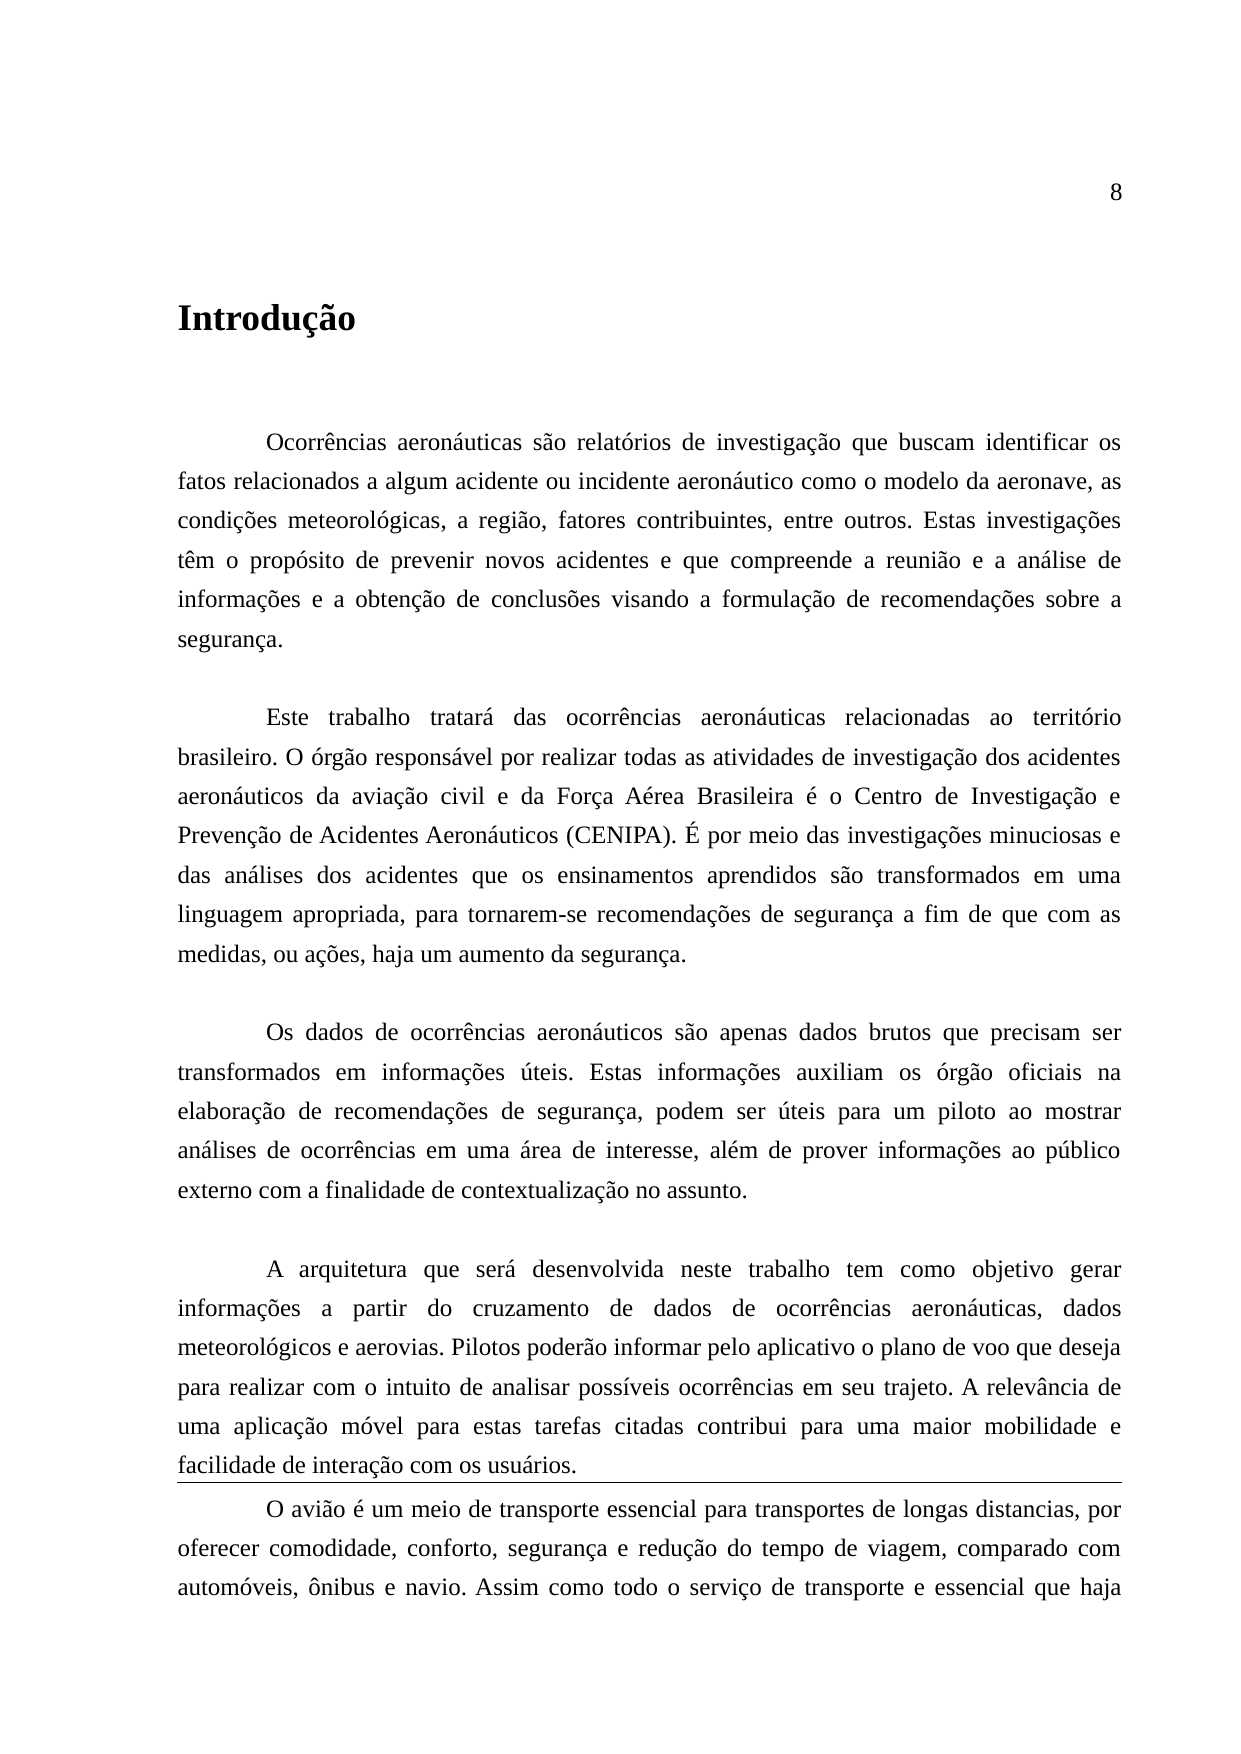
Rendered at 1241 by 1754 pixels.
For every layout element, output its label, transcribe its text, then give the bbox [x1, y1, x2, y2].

text Este trabalho tratará das ocorrências aeronáuticas relacionadas ao território brasileiro. O órgão responsável por realizar todas as atividades de investigação dos acidentes aeronáuticos da aviação civil e da Força Aérea Brasileira é o Centro de Investigação e Prevenção de Acidentes Aeronáuticos (CENIPA). É por meio das investigações minuciosas e das análises dos acidentes que os ensinamentos aprendidos são transformados em uma linguagem apropriada, para tornarem-se recomendações de segurança a fim de que com as medidas, ou ações, haja um aumento da segurança. [177, 702, 1122, 967]
text A arquitetura que será desenvolvida neste trabalho tem como objetivo gerar informações a partir do cruzamento de dados de ocorrências aeronáuticas, dados meteorológicos e aerovias. Pilotos poderão informar pelo aplicativo o plano de voo que deseja para realizar com o intuito de analisar possíveis ocorrências em seu trajeto. A relevância de uma aplicação móvel para estas tarefas citadas contribui para uma maior mobilidade e facilidade de interação com os usuários. [177, 1254, 1122, 1482]
text Os dados de ocorrências aeronáuticos são apenas dados brutos que precisam ser transformados em informações úteis. Estas informações auxiliam os órgão oficiais na elaboração de recomendações de segurança, podem ser úteis para um piloto ao mostrar análises de ocorrências em uma área de interesse, além de prover informações ao público externo com a finalidade de contextualização no assunto. [177, 1017, 1122, 1204]
text Ocorrências aeronáuticas são relatórios de investigação que buscam identificar os fatos relacionados a algum acidente ou incidente aeronáutico como o modelo da aeronave, as condições meteorológicas, a região, fatores contribuintes, entre outros. Estas investigações têm o propósito de prevenir novos acidentes e que compreende a reunião e a análise de informações e a obtenção de conclusões visando a formulação de recomendações sobre a segurança. [177, 427, 1122, 652]
subtitle Introdução [177, 295, 1122, 338]
text O avião é um meio de transporte essencial para transportes de longas distancias, por oferecer comodidade, conforto, segurança e redução do tempo de viagem, comparado com automóveis, ônibus e navio. Assim como todo o serviço de transporte e essencial que haja [177, 1494, 1122, 1601]
